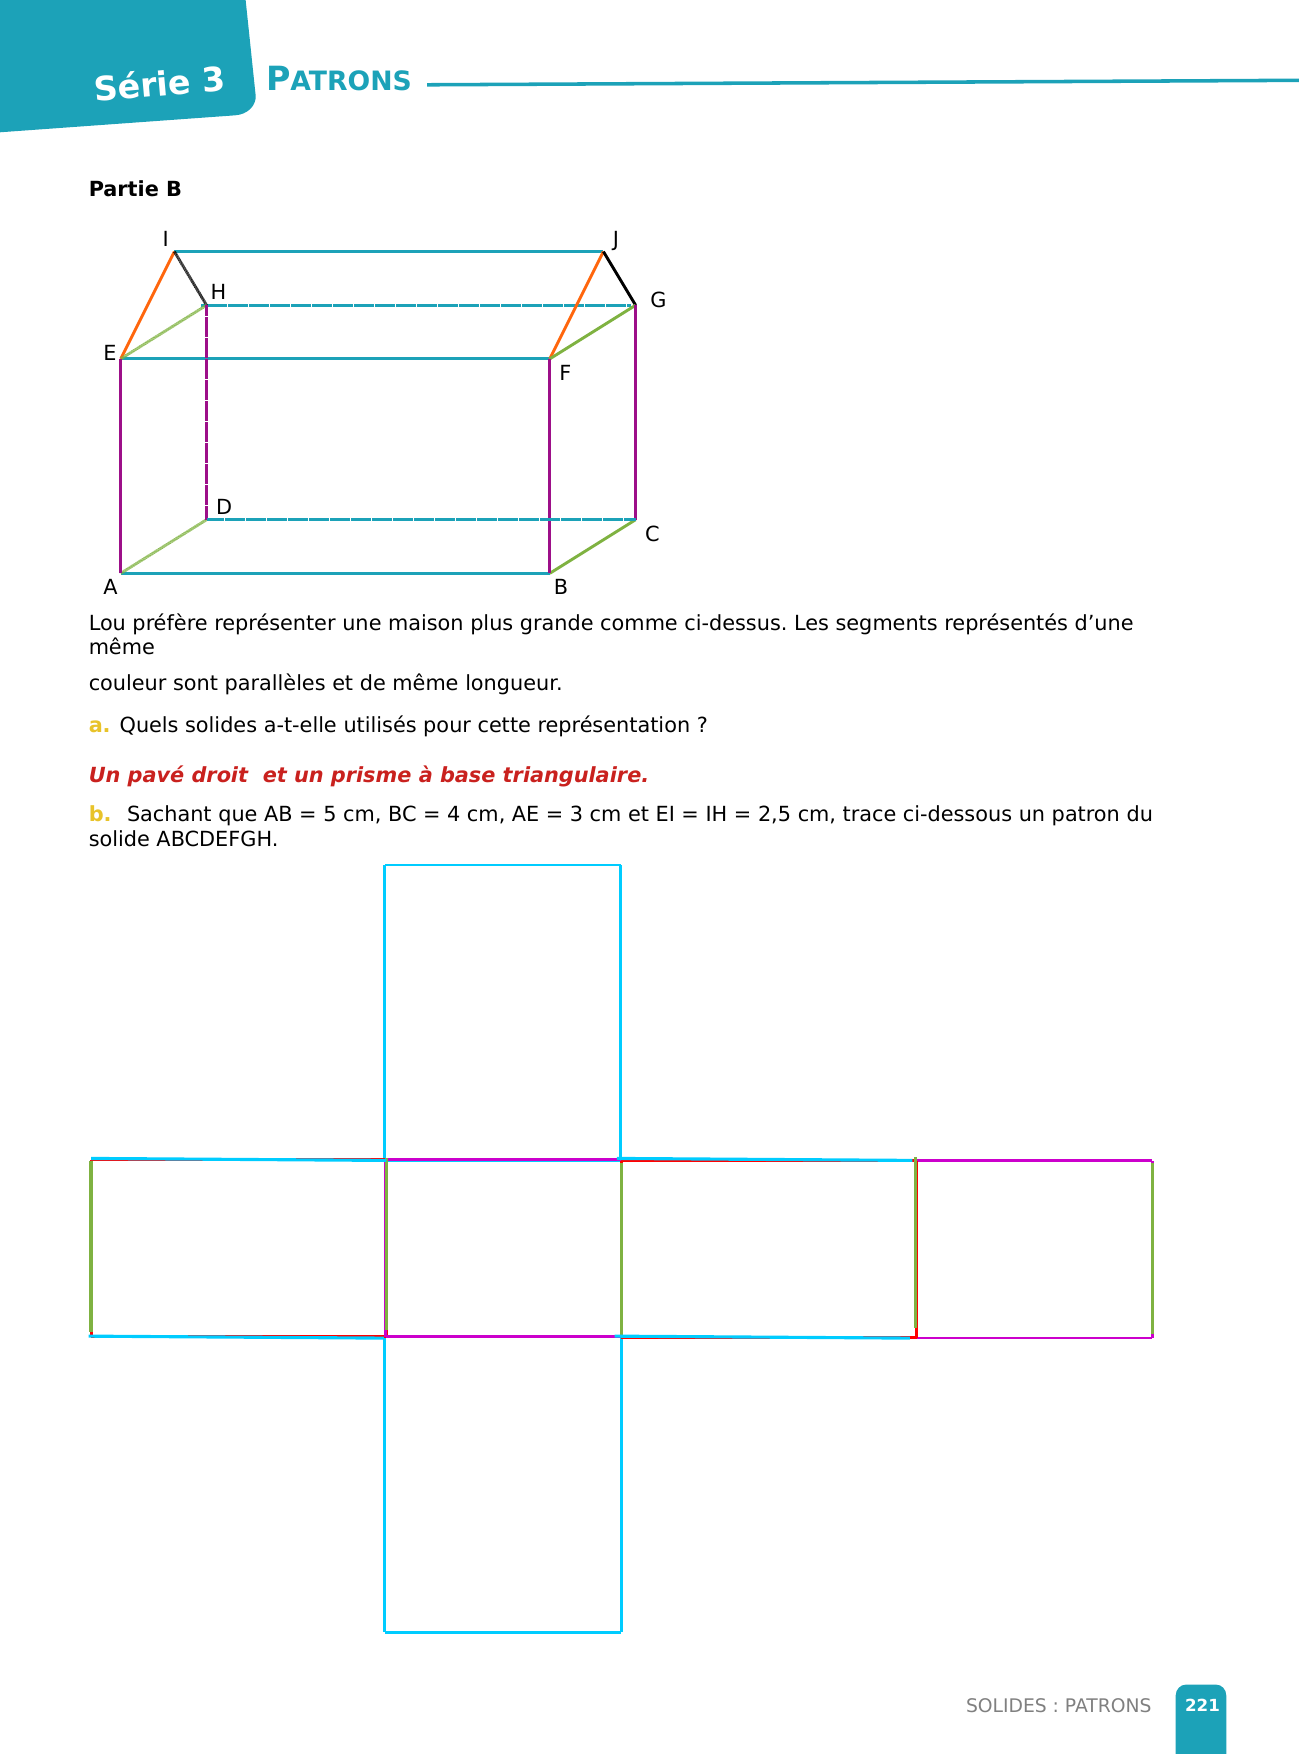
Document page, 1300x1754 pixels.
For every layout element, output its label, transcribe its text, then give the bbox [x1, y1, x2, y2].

subtitle Lou préfère représenter une maison plus grande comme ci-dessus. Les segments représentés d’une même [88, 611, 1205, 659]
subtitle couleur sont parallèles et de même longueur. [88, 671, 1205, 696]
text Un pavé droit et un prisme à base triangulaire. [88, 749, 1211, 791]
list Sachant que AB = 5 cm, BC = 4 cm, AE = 3 cm et EI = IH = 2,5 cm, trace ci-dessous un patron du solide ABCDEFGH. [88, 802, 1211, 851]
list Quels solides a-t-elle utilisés pour cette représentation ? [88, 713, 1211, 738]
subtitle Partie B [88, 177, 1205, 201]
